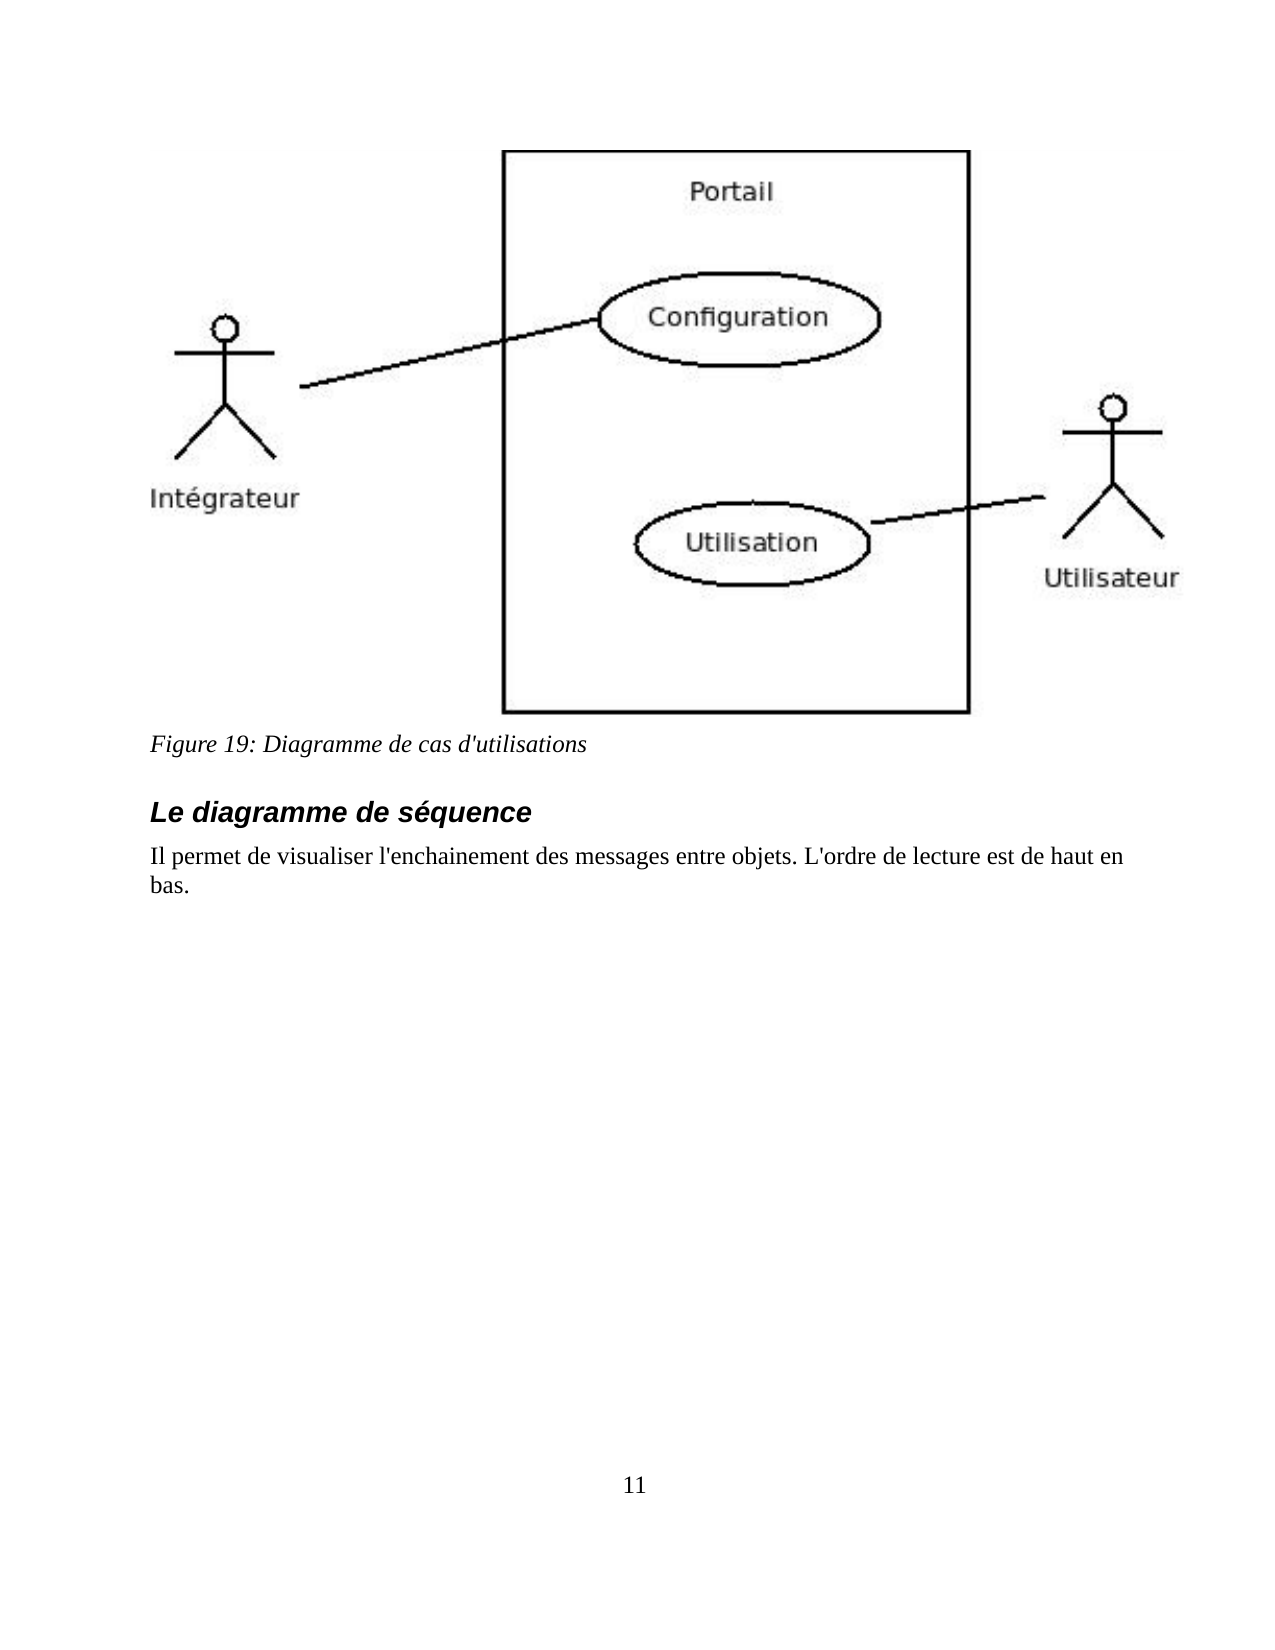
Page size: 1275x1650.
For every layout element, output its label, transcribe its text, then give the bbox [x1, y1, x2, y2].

subtitle Le diagramme de séquence [150, 795, 1125, 829]
text Il permet de visualiser l'enchainement des messages entre objets. L'ordre de lecture est de haut en bas. [150, 841, 1125, 899]
text Figure 19: Diagramme de cas d'utilisations [150, 729, 1125, 758]
picture [150, 150, 1186, 717]
